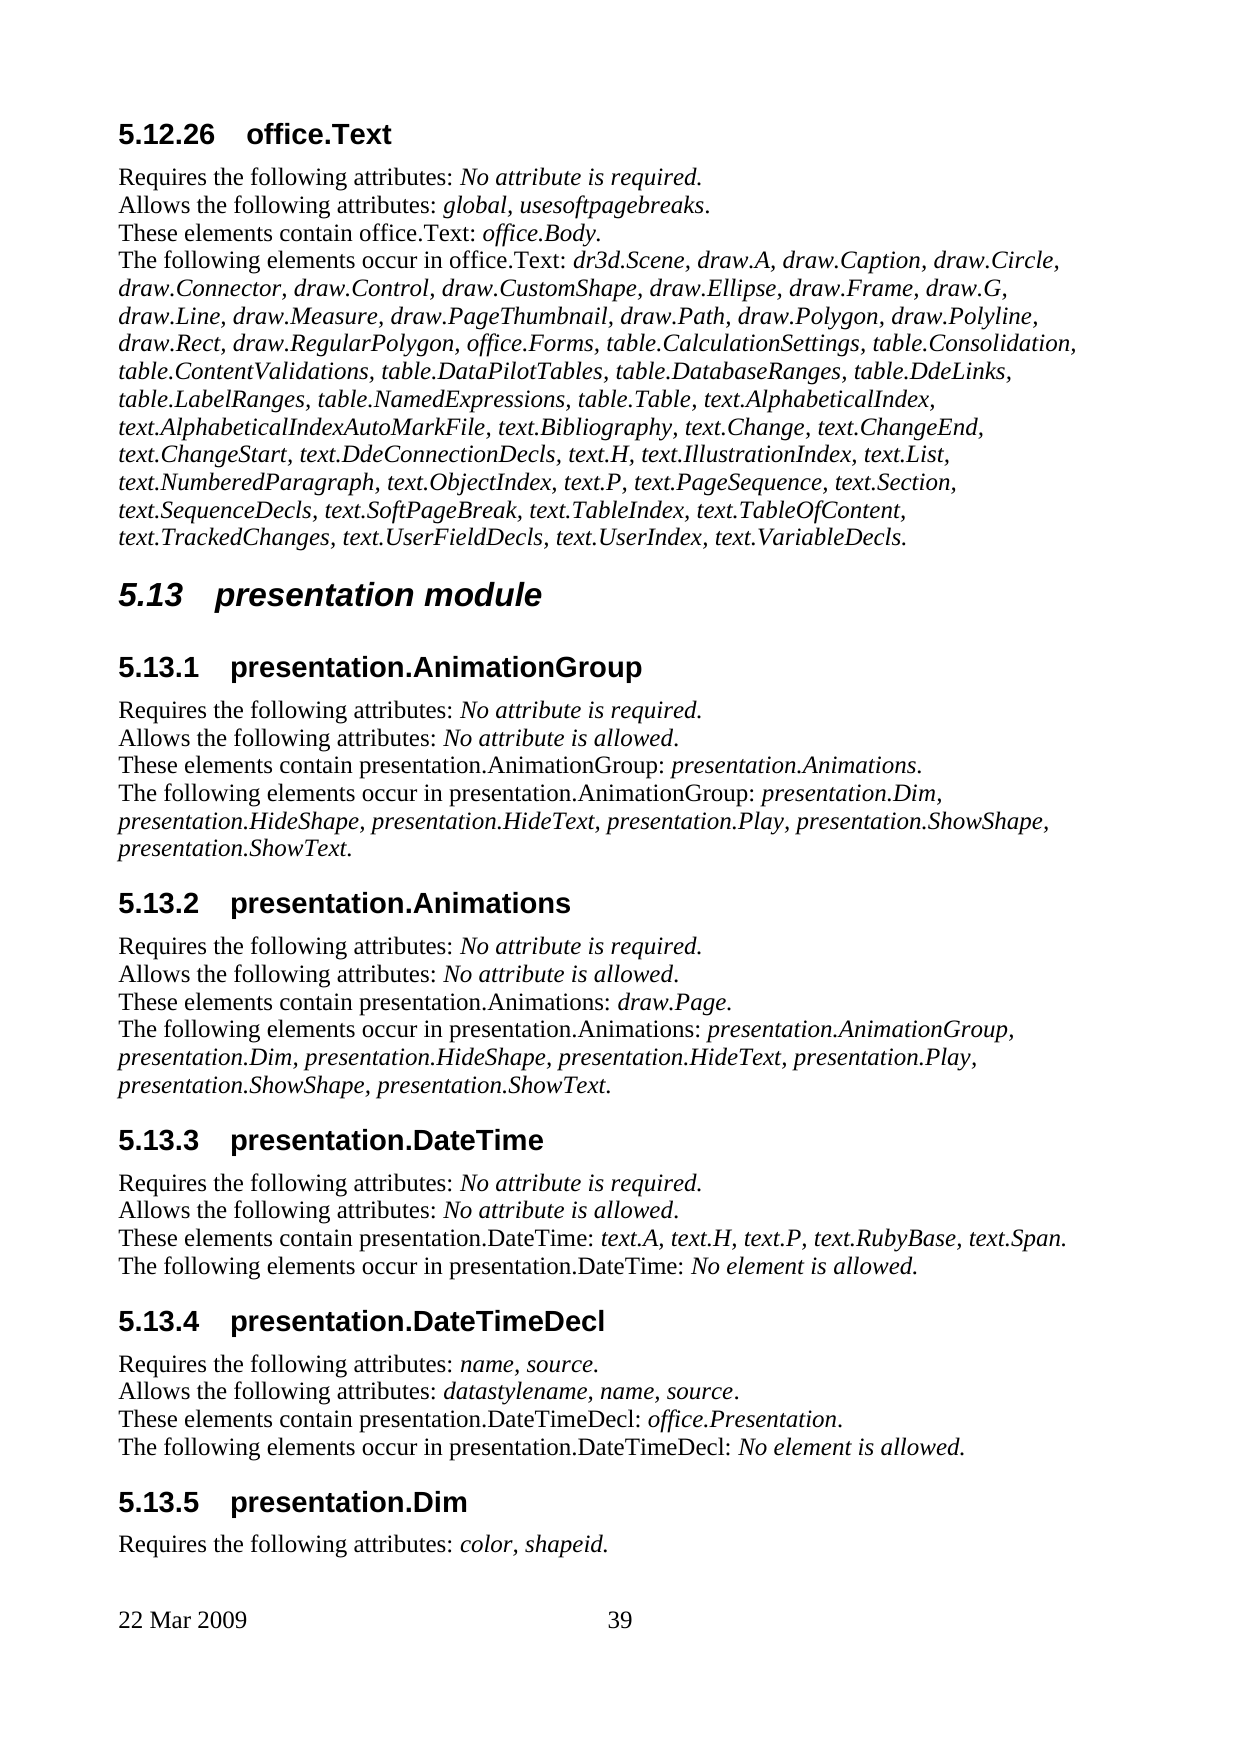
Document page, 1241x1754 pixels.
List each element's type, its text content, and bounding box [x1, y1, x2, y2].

subtitle presentation.Animations [118, 887, 1122, 920]
text Requires the following attributes: No attribute is required. [118, 696, 1122, 724]
text Requires the following attributes: No attribute is required. [118, 163, 1122, 191]
text Allows the following attributes: No attribute is allowed. [118, 960, 1122, 988]
subtitle presentation.DateTimeDecl [118, 1304, 1122, 1337]
subtitle presentation.DateTime [118, 1124, 1122, 1156]
text Requires the following attributes: No attribute is required. [118, 1169, 1122, 1196]
text Requires the following attributes: color, shapeid. [118, 1531, 1122, 1558]
subtitle office.Text [118, 118, 1122, 151]
text The following elements occur in office.Text: dr3d.Scene, draw.A, draw.Caption, draw.Circle, draw.Connector, draw.Control, draw.CustomShape, draw.Ellipse, draw.Frame, draw.G, draw.Line, draw.Measure, draw.PageThumbnail, draw.Path, draw.Polygon, draw.Polyline, draw.Rect, draw.RegularPolygon, office.Forms, table.CalculationSettings, table.Consolidation, table.ContentValidations, table.DataPilotTables, table.DatabaseRanges, table.DdeLinks, table.LabelRanges, table.NamedExpressions, table.Table, text.AlphabeticalIndex, text.AlphabeticalIndexAutoMarkFile, text.Bibliography, text.Change, text.ChangeEnd, text.ChangeStart, text.DdeConnectionDecls, text.H, text.IllustrationIndex, text.List, text.NumberedParagraph, text.ObjectIndex, text.P, text.PageSequence, text.Section, text.SequenceDecls, text.SoftPageBreak, text.TableIndex, text.TableOfContent, text.TrackedChanges, text.UserFieldDecls, text.UserIndex, text.VariableDecls. [118, 246, 1122, 551]
text The following elements occur in presentation.AnimationGroup: presentation.Dim, presentation.HideShape, presentation.HideText, presentation.Play, presentation.ShowShape, presentation.ShowText. [118, 779, 1122, 862]
text The following elements occur in presentation.DateTime: No element is allowed. [118, 1252, 1122, 1279]
text These elements contain office.Text: office.Body. [118, 219, 1122, 246]
subtitle presentation module [118, 576, 1122, 613]
text Requires the following attributes: No attribute is required. [118, 932, 1122, 960]
text Allows the following attributes: No attribute is allowed. [118, 724, 1122, 751]
text The following elements occur in presentation.Animations: presentation.AnimationGroup, presentation.Dim, presentation.HideShape, presentation.HideText, presentation.Play, presentation.ShowShape, presentation.ShowText. [118, 1016, 1122, 1099]
text These elements contain presentation.AnimationGroup: presentation.Animations. [118, 751, 1122, 779]
subtitle presentation.AnimationGroup [118, 651, 1122, 683]
text These elements contain presentation.Animations: draw.Page. [118, 988, 1122, 1016]
text Allows the following attributes: No attribute is allowed. [118, 1196, 1122, 1224]
text Allows the following attributes: global, usesoftpagebreaks. [118, 191, 1122, 219]
text Requires the following attributes: name, source. [118, 1350, 1122, 1377]
text The following elements occur in presentation.DateTimeDecl: No element is allowed. [118, 1433, 1122, 1461]
text Allows the following attributes: datastylename, name, source. [118, 1377, 1122, 1405]
text These elements contain presentation.DateTime: text.A, text.H, text.P, text.RubyBase, text.Span. [118, 1224, 1122, 1252]
subtitle presentation.Dim [118, 1486, 1122, 1518]
text These elements contain presentation.DateTimeDecl: office.Presentation. [118, 1405, 1122, 1433]
